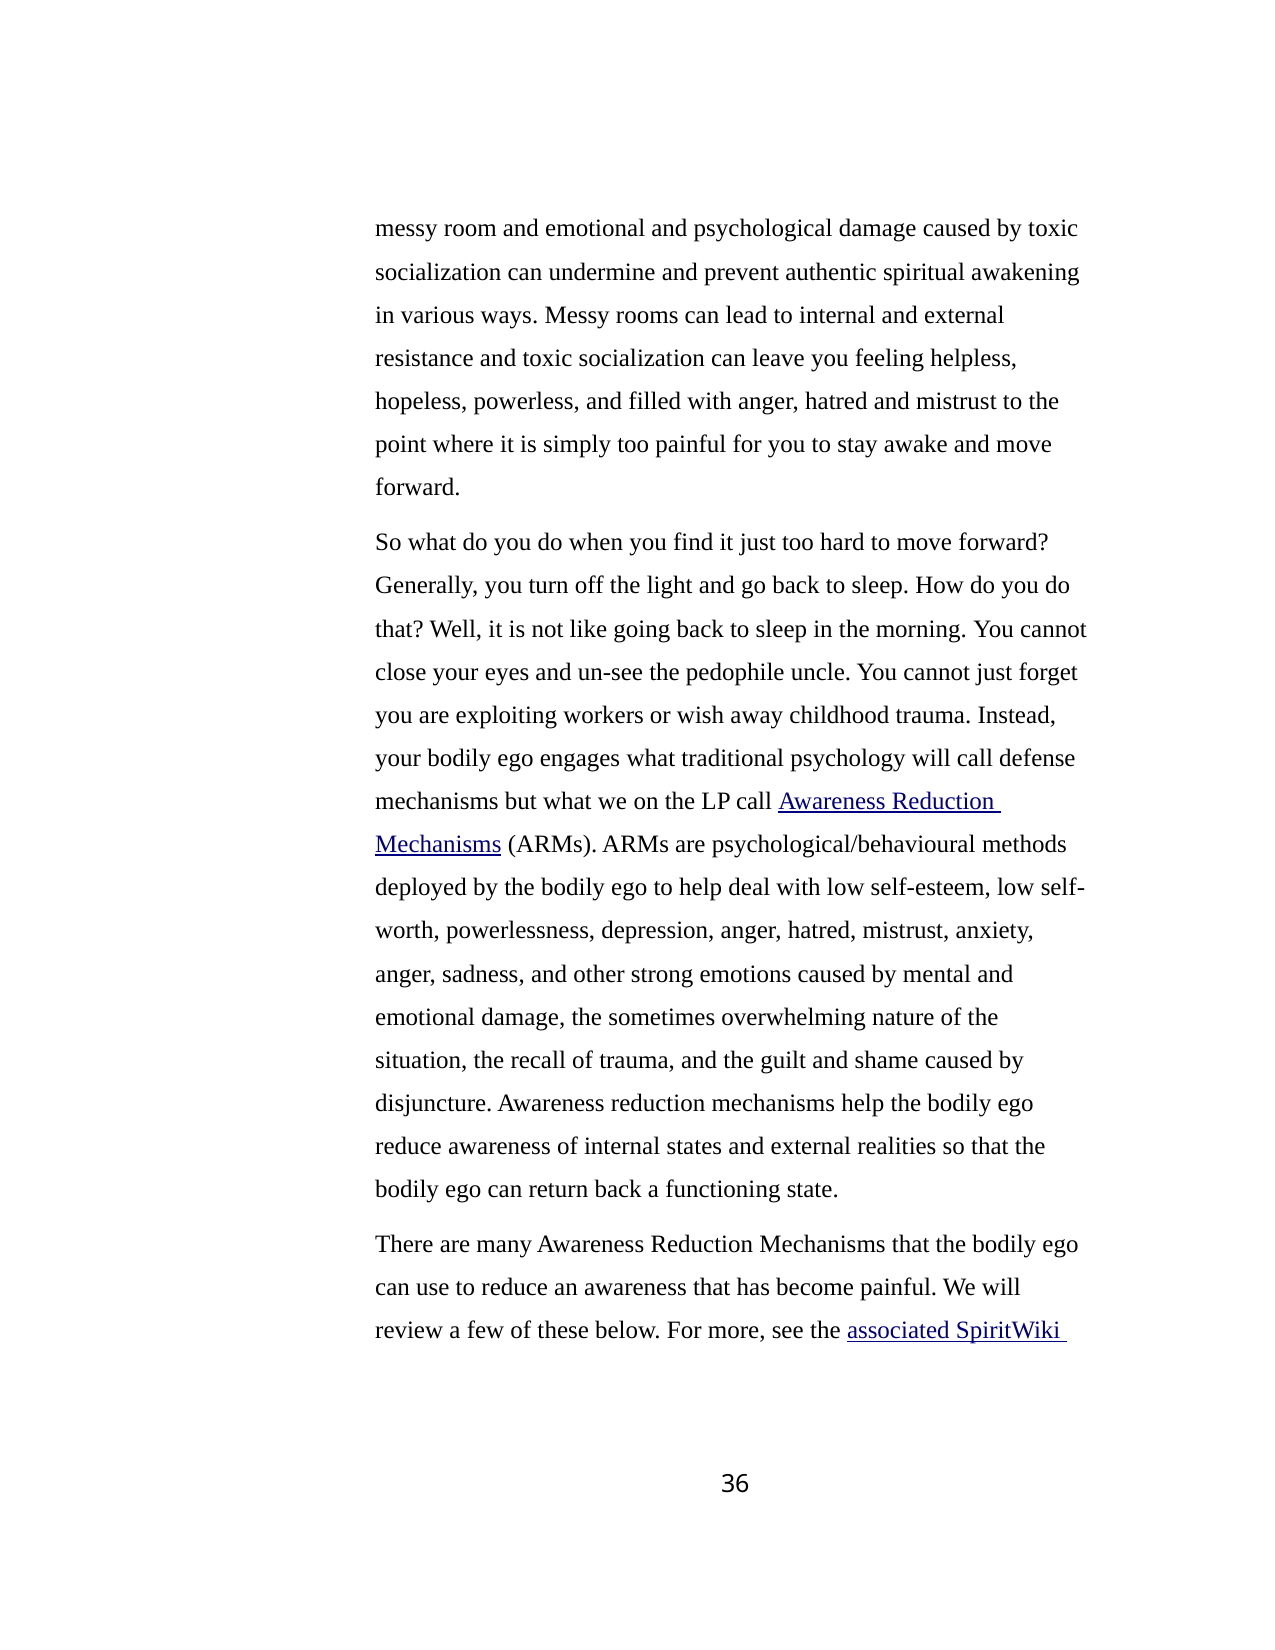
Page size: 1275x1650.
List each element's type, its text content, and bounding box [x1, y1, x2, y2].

text So what do you do when you find it just too hard to move forward? Generally, you turn off the light and go back to sleep. How do you do that? Well, it is not like going back to sleep in the morning. You cannot close your eyes and un-see the pedophile uncle. You cannot just forget you are exploiting workers or wish away childhood trauma. Instead, your bodily ego engages what traditional psychology will call defense mechanisms but what we on the LP call Awareness Reduction Mechanisms (ARMs). ARMs are psychological/behavioural methods deployed by the bodily ego to help deal with low self-esteem, low self-worth, powerlessness, depression, anger, hatred, mistrust, anxiety, anger, sadness, and other strong emotions caused by mental and emotional damage, the sometimes overwhelming nature of the situation, the recall of trauma, and the guilt and shame caused by disjuncture. Awareness reduction mechanisms help the bodily ego reduce awareness of internal states and external realities so that the bodily ego can return back a functioning state. [375, 527, 1095, 1203]
text There are many Awareness Reduction Mechanisms that the bodily ego can use to reduce an awareness that has become painful. We will review a few of these below. For more, see the associated SpiritWiki Page and more advanced LP content. [375, 1229, 1095, 1344]
text messy room and emotional and psychological damage caused by toxic socialization can undermine and prevent authentic spiritual awakening in various ways. Messy rooms can lead to internal and external resistance and toxic socialization can leave you feeling helpless, hopeless, powerless, and filled with anger, hatred and mistrust to the point where it is simply too painful for you to stay awake and move forward. [375, 213, 1095, 501]
